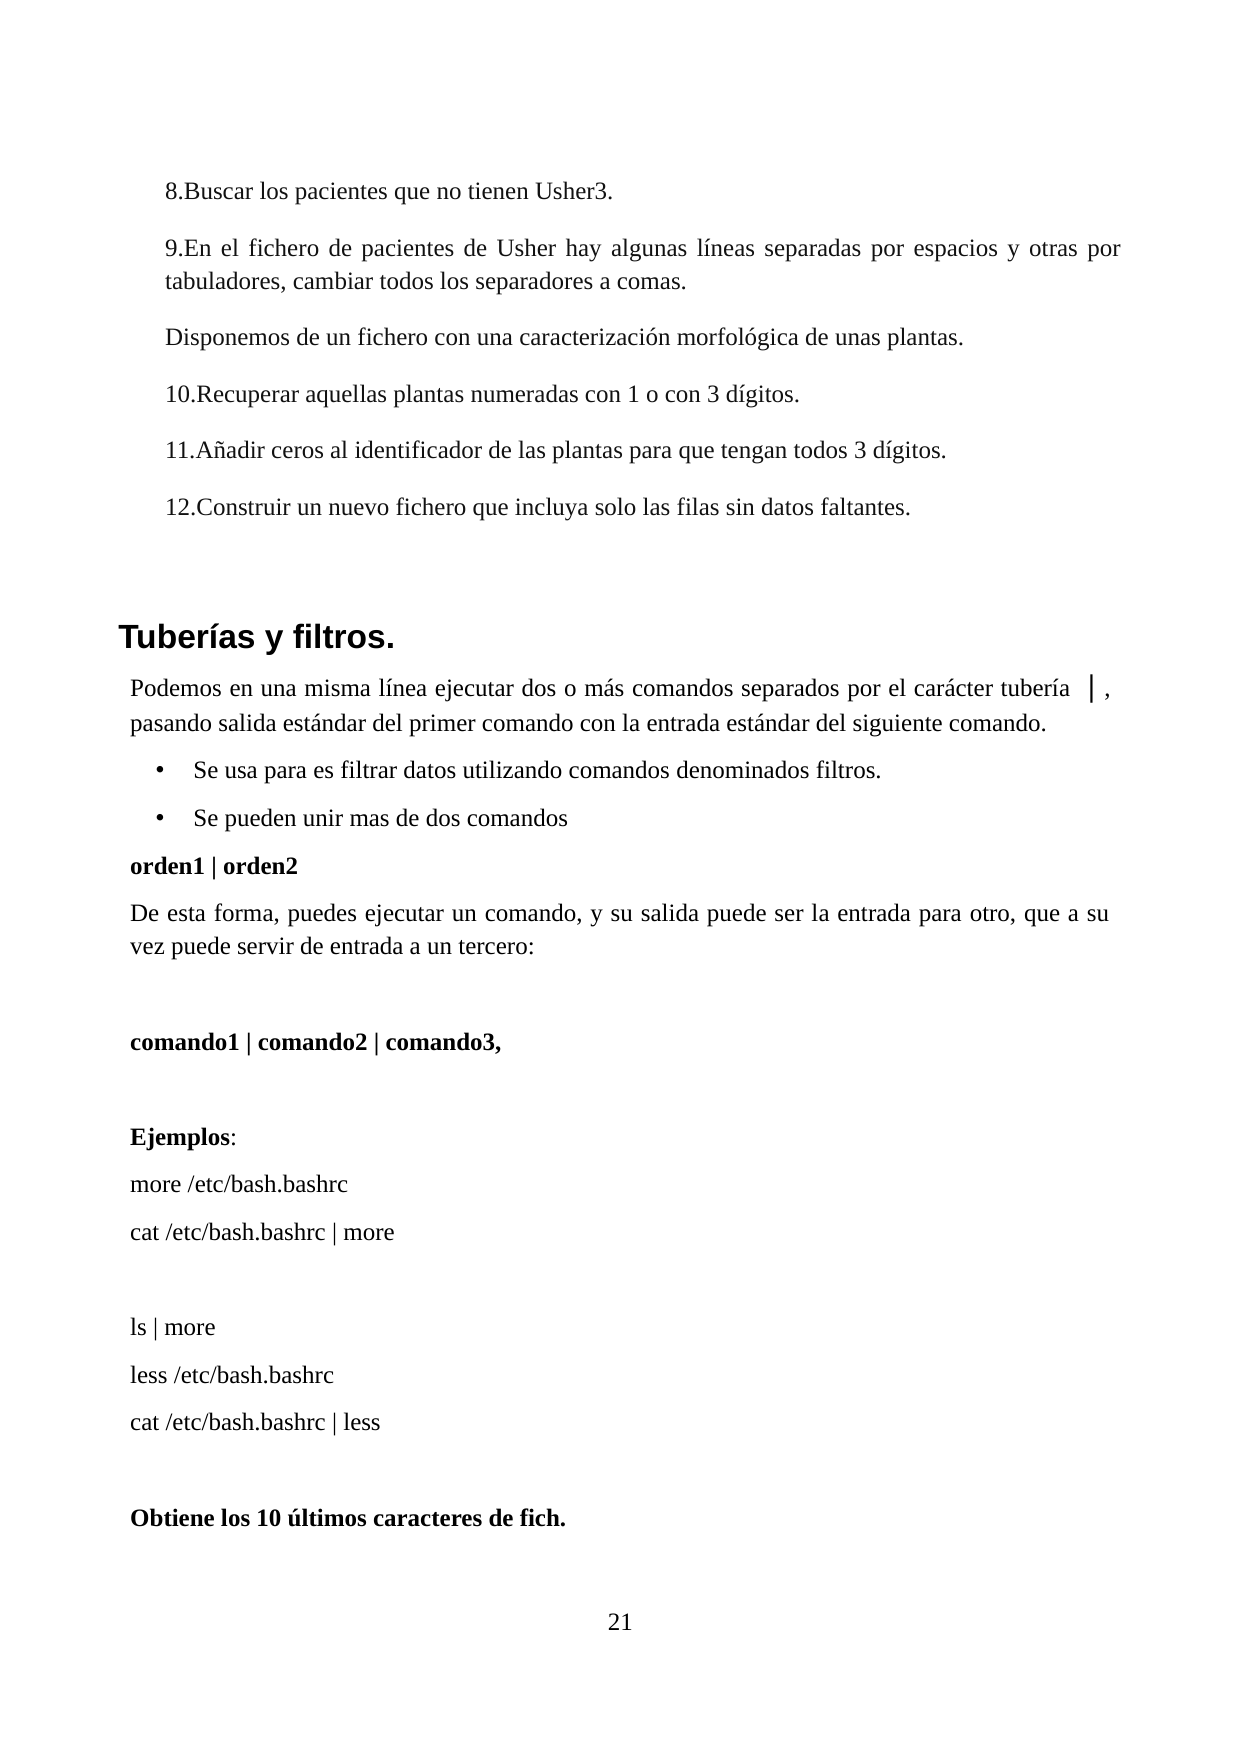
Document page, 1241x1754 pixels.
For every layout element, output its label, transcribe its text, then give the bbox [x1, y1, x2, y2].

list Buscar los pacientes que no tienen Usher3. [118, 176, 1122, 205]
text ls | more [130, 1312, 1110, 1341]
text more /etc/bash.bashrc [130, 1169, 1110, 1198]
subtitle Tuberías y filtros. [118, 617, 1122, 655]
list Se usa para es filtrar datos utilizando comandos denominados filtros. [156, 756, 1122, 784]
text De esta forma, puedes ejecutar un comando, y su salida puede ser la entrada para otro, que a su vez puede servir de entrada a un tercero: [130, 898, 1110, 960]
list Añadir ceros al identificador de las plantas para que tengan todos 3 dígitos. [118, 435, 1122, 464]
list Construir un nuevo fichero que incluya solo las filas sin datos faltantes. [118, 492, 1122, 520]
text cat /etc/bash.bashrc | more [130, 1217, 1110, 1246]
list En el fichero de pacientes de Usher hay algunas líneas separadas por espacios y otras por tabuladores, cambiar todos los separadores a comas. [118, 233, 1122, 294]
list Se pueden unir mas de dos comandos [156, 803, 1122, 832]
text cat /etc/bash.bashrc | less [130, 1407, 1110, 1436]
text comando1 | comando2 | comando3, [130, 1027, 1110, 1055]
text Podemos en una misma línea ejecutar dos o más comandos separados por el carácter tubería | , pasando salida estándar del primer comando con la entrada estándar del siguiente comando. [130, 668, 1110, 737]
text orden1 | orden2 [130, 851, 1110, 879]
list Recuperar aquellas plantas numeradas con 1 o con 3 dígitos. [118, 379, 1122, 407]
list Disponemos de un fichero con una caracterización morfológica de unas plantas. [118, 322, 1122, 351]
text Obtiene los 10 últimos caracteres de fich. [130, 1503, 1110, 1531]
text less /etc/bash.bashrc [130, 1360, 1110, 1388]
text Ejemplos: [130, 1122, 1110, 1151]
